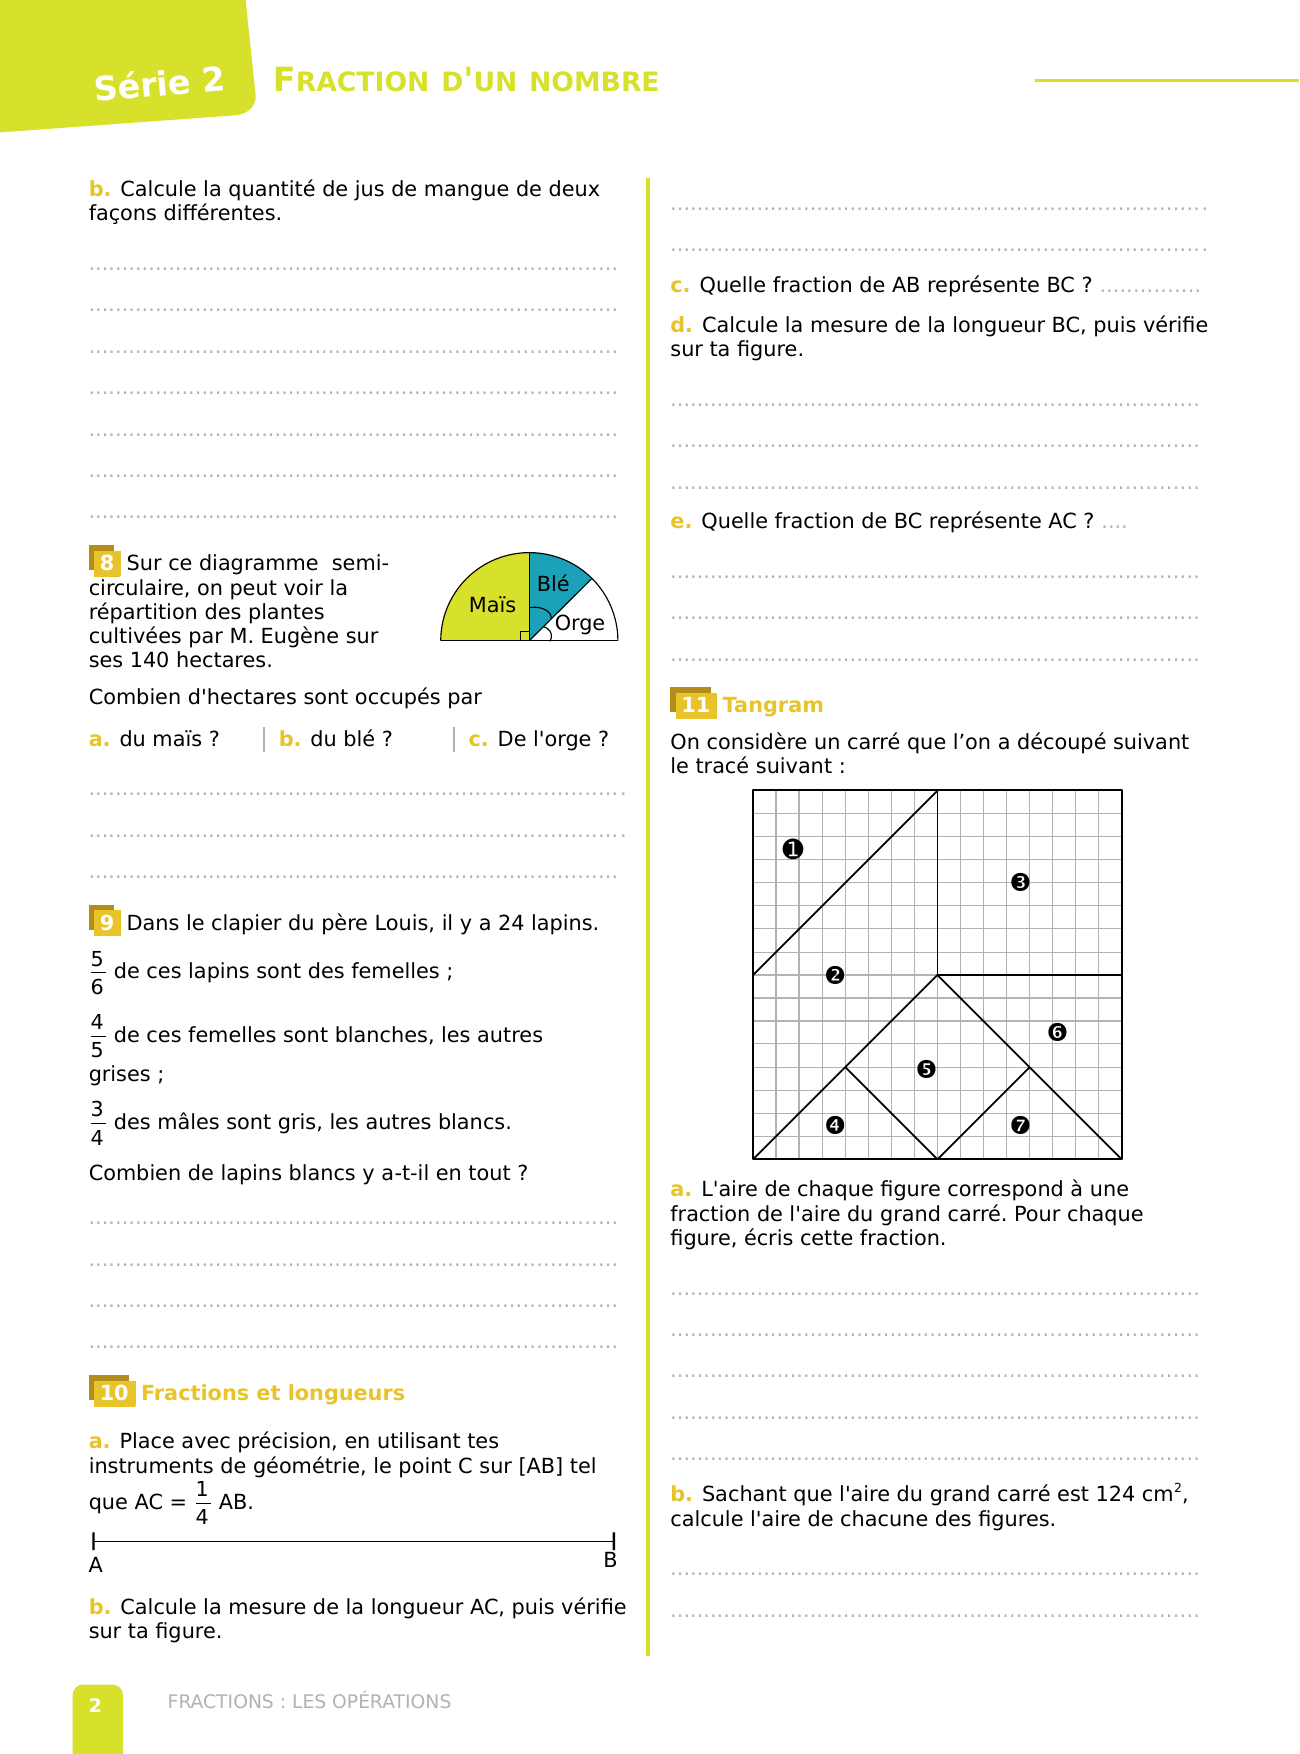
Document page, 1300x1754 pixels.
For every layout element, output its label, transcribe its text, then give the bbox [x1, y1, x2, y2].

subtitle Sur ce diagramme semi-circulaire, on peut voir la répartition des plantes cultivées par M. Eugène sur ses 140 hectares. [88, 545, 629, 673]
subtitle Fractions et longueurs [129, 1375, 629, 1406]
subtitle de ces lapins sont des femelles ; [88, 947, 623, 999]
list De l'orge ? [468, 727, 629, 751]
list Quelle fraction de AB représente BC ? [670, 260, 1211, 301]
list Calcule la quantité de jus de mangue de deux façons différentes. [88, 177, 629, 226]
list du blé ? [278, 727, 439, 751]
list du maïs ? [88, 727, 249, 751]
list L'aire de chaque figure correspond à une fraction de l'aire du grand carré. Pour chaque figure, écris cette fraction. [670, 1177, 1211, 1250]
subtitle Combien de lapins blancs y a‑t‑il en tout ? [88, 1161, 623, 1186]
subtitle de ces femelles sont blanches, les autres grises ; [88, 1011, 623, 1086]
subtitle Dans le clapier du père Louis, il y a 24 lapins. [88, 904, 629, 936]
list Calcule la mesure de la longueur AC, puis vérifie sur ta figure. [88, 1547, 629, 1643]
subtitle On considère un carré que l’on a découpé suivant le tracé suivant : [670, 730, 1205, 778]
list Sachant que l'aire du grand carré est 124 cm2, calcule l'aire de chacune des figures. [670, 1481, 1211, 1531]
list Calcule la mesure de la longueur BC, puis vérifie sur ta figure. [670, 313, 1211, 362]
subtitle des mâles sont gris, les autres blancs. [88, 1098, 623, 1149]
subtitle Tangram [711, 687, 1211, 718]
list Quelle fraction de BC représente AC ? .... [670, 509, 1211, 533]
subtitle Place avec précision, en utilisant tes instruments de géométrie, le point C sur [AB] tel que AC = AB. [88, 1429, 629, 1529]
subtitle Combien d'hectares sont occupés par [88, 685, 623, 709]
